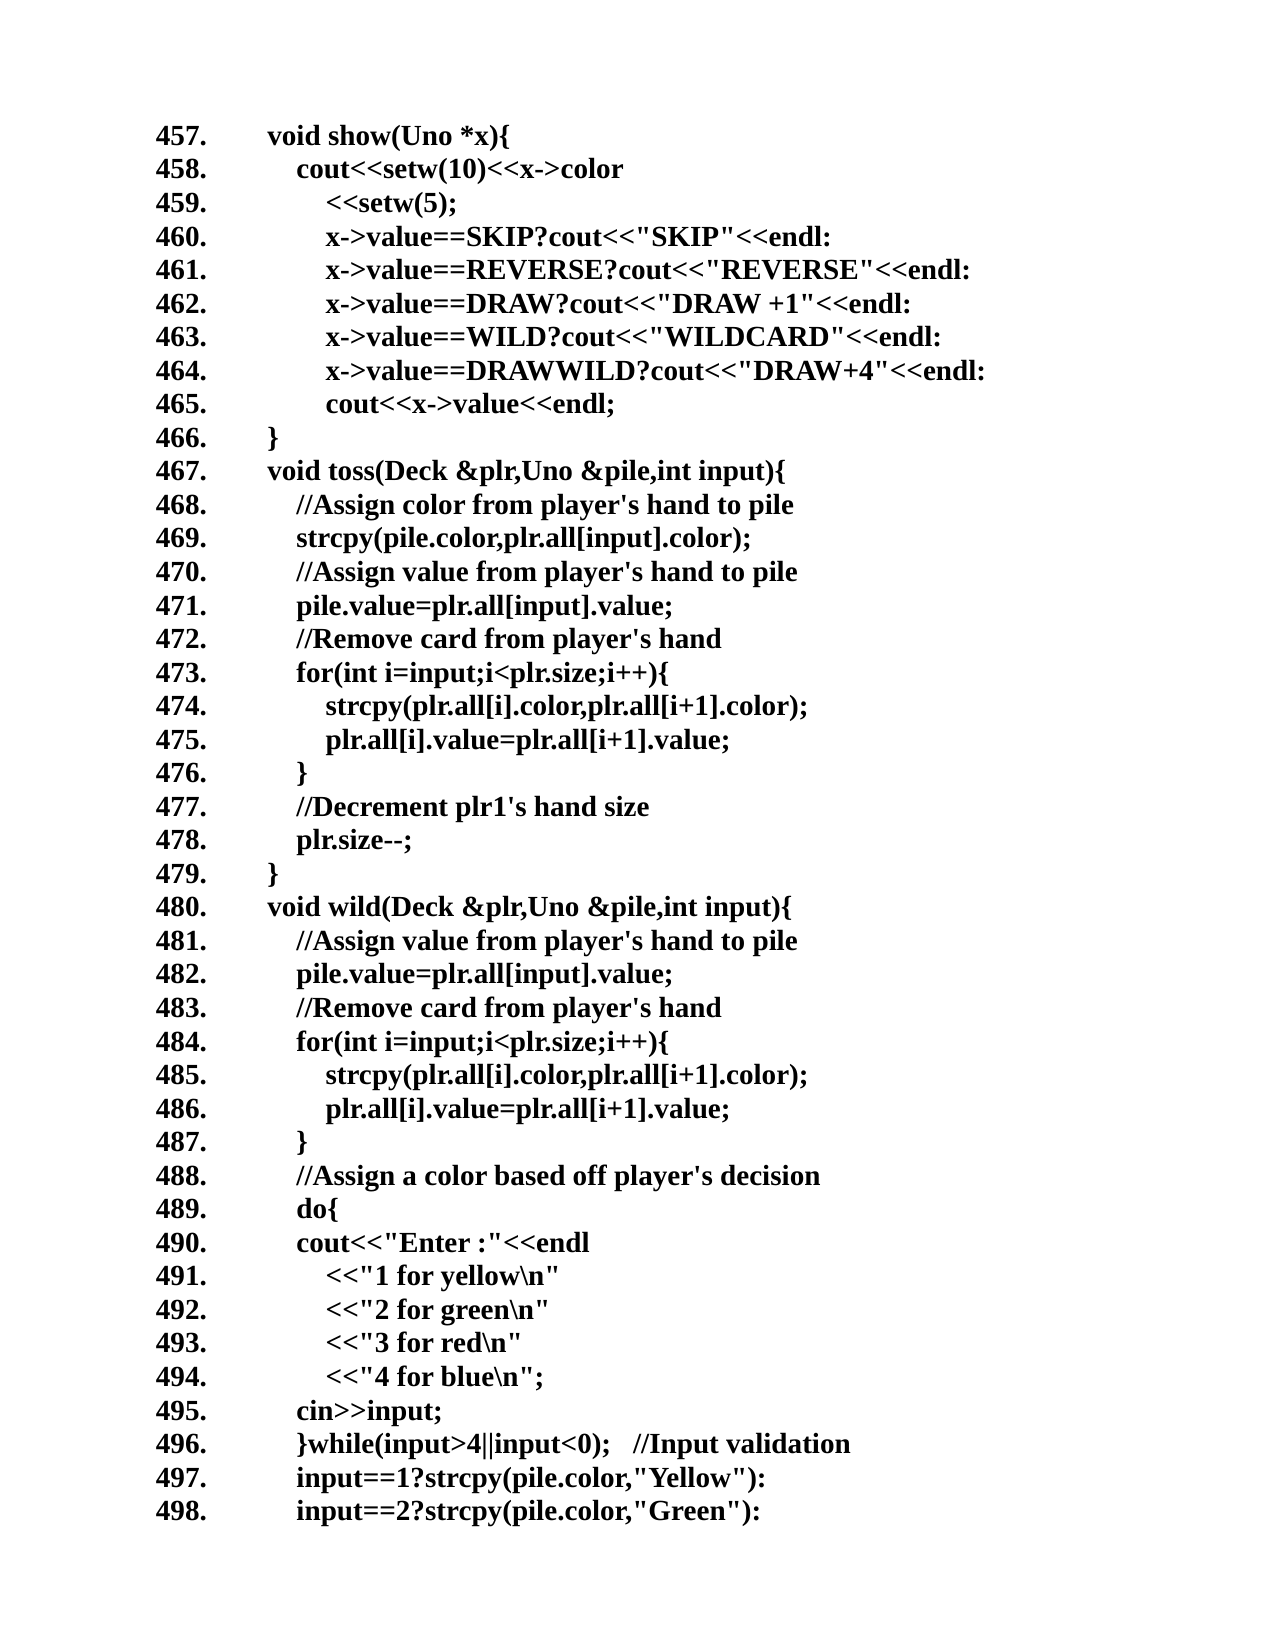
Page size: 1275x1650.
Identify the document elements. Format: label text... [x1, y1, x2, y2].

list } [156, 755, 1157, 789]
list cout<<"Enter :"<<endl [156, 1225, 1157, 1258]
list pile.value=plr.all[input].value; [156, 957, 1157, 990]
list strcpy(pile.color,plr.all[input].color); [156, 521, 1157, 554]
list <<"1 for yellow\n" [156, 1258, 1157, 1292]
list input==1?strcpy(pile.color,"Yellow"): [156, 1460, 1157, 1493]
list //Remove card from player's hand [156, 621, 1157, 655]
list <<setw(5); [156, 185, 1157, 219]
list for(int i=input;i<plr.size;i++){ [156, 1024, 1157, 1057]
list //Assign color from player's hand to pile [156, 487, 1157, 521]
list strcpy(plr.all[i].color,plr.all[i+1].color); [156, 688, 1157, 722]
list cin>>input; [156, 1393, 1157, 1426]
list strcpy(plr.all[i].color,plr.all[i+1].color); [156, 1057, 1157, 1091]
list for(int i=input;i<plr.size;i++){ [156, 655, 1157, 688]
list //Assign value from player's hand to pile [156, 923, 1157, 957]
list <<"3 for red\n" [156, 1326, 1157, 1359]
list x->value==REVERSE?cout<<"REVERSE"<<endl: [156, 252, 1157, 286]
list cout<<setw(10)<<x->color [156, 152, 1157, 185]
list } [156, 420, 1157, 453]
list plr.size--; [156, 822, 1157, 856]
list pile.value=plr.all[input].value; [156, 588, 1157, 621]
list x->value==DRAW?cout<<"DRAW +1"<<endl: [156, 286, 1157, 319]
list void show(Uno *x){ [156, 118, 1157, 152]
list }while(input>4||input<0); //Input validation [156, 1426, 1157, 1460]
list //Assign value from player's hand to pile [156, 554, 1157, 588]
list plr.all[i].value=plr.all[i+1].value; [156, 722, 1157, 755]
list //Decrement plr1's hand size [156, 789, 1157, 822]
list //Remove card from player's hand [156, 990, 1157, 1024]
list <<"2 for green\n" [156, 1292, 1157, 1326]
list //Assign a color based off player's decision [156, 1158, 1157, 1191]
list do{ [156, 1191, 1157, 1225]
list input==2?strcpy(pile.color,"Green"): [156, 1493, 1157, 1527]
list } [156, 856, 1157, 889]
list x->value==DRAWWILD?cout<<"DRAW+4"<<endl: [156, 353, 1157, 386]
list x->value==WILD?cout<<"WILDCARD"<<endl: [156, 319, 1157, 353]
list void toss(Deck &plr,Uno &pile,int input){ [156, 453, 1157, 487]
list cout<<x->value<<endl; [156, 386, 1157, 420]
list <<"4 for blue\n"; [156, 1359, 1157, 1393]
list plr.all[i].value=plr.all[i+1].value; [156, 1091, 1157, 1124]
list x->value==SKIP?cout<<"SKIP"<<endl: [156, 219, 1157, 252]
list } [156, 1124, 1157, 1158]
list void wild(Deck &plr,Uno &pile,int input){ [156, 889, 1157, 923]
